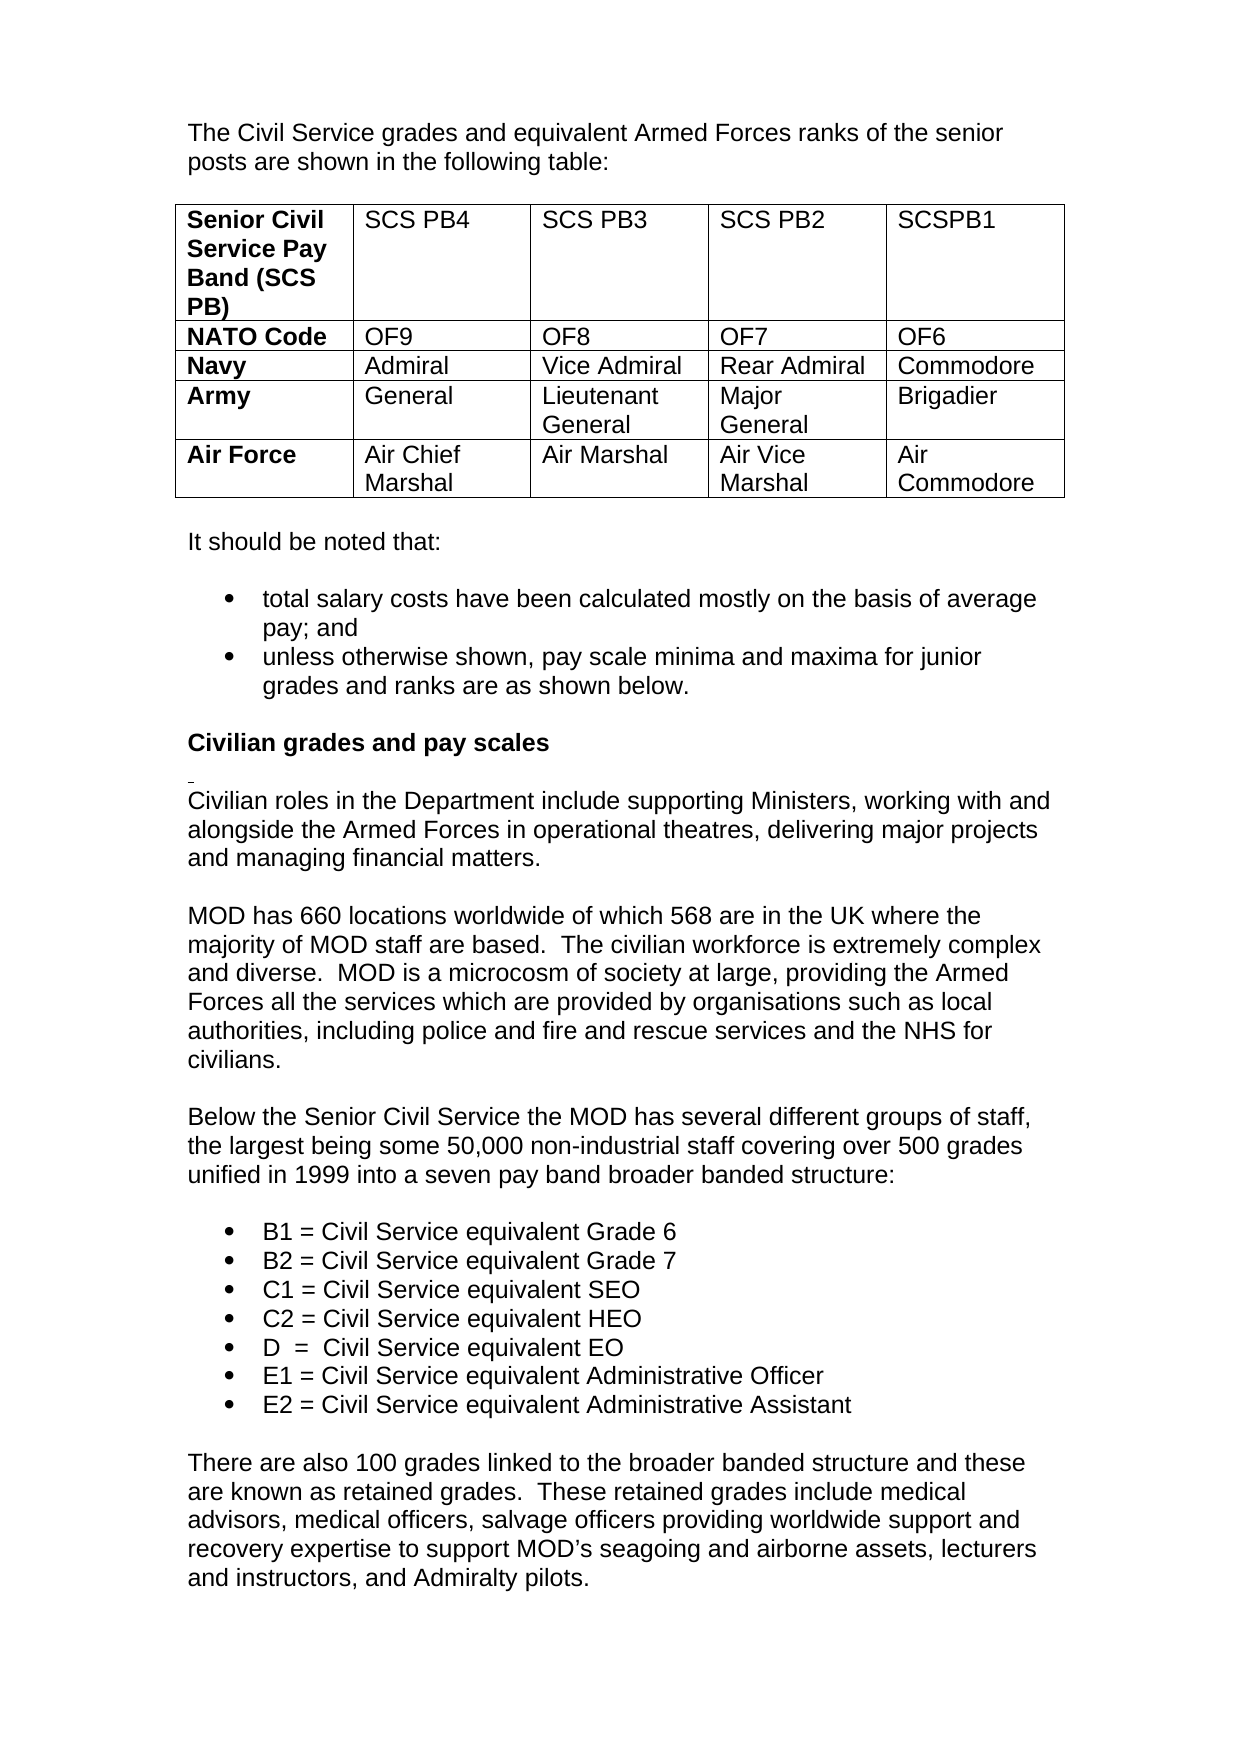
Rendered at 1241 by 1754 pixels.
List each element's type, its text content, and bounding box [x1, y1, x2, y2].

table_cell Rear Admiral [709, 351, 886, 380]
table_cell Vice Admiral [531, 351, 708, 380]
table_cell General [354, 381, 530, 438]
list D = Civil Service equivalent EO [225, 1332, 1053, 1361]
table_header Senior Civil Service Pay Band (SCS PB) [176, 205, 353, 320]
text Civilian roles in the Department include supporting Ministers, working with and alongside the Armed Forces in operational theatres, delivering major projects and managing financial matters. [187, 786, 1053, 872]
text Civilian grades and pay scales [187, 728, 1053, 757]
table_header SCS PB4 [354, 205, 530, 320]
list B1 = Civil Service equivalent Grade 6 [225, 1217, 1053, 1246]
text The Civil Service grades and equivalent Armed Forces ranks of the senior posts are shown in the following table: [187, 118, 1053, 176]
table_cell Brigadier [887, 381, 1064, 438]
table_cell Admiral [354, 351, 530, 380]
table_cell Air Chief Marshal [354, 440, 530, 497]
table_cell OF7 [709, 321, 886, 350]
table_cell Air Commodore [887, 440, 1064, 497]
table_cell OF6 [887, 321, 1064, 350]
table_cell Air Marshal [531, 440, 708, 497]
list B2 = Civil Service equivalent Grade 7 [225, 1246, 1053, 1275]
table_cell Air Vice Marshal [709, 440, 886, 497]
table_cell Major General [709, 381, 886, 438]
text MOD has 660 locations worldwide of which 568 are in the UK where the majority of MOD staff are based. The civilian workforce is extremely complex and diverse. MOD is a microcosm of society at large, providing the Armed Forces all the services which are provided by organisations such as local authorities, including police and fire and rescue services and the NHS for civilians. [187, 901, 1053, 1073]
table_cell Navy [176, 351, 353, 380]
table_header SCS PB2 [709, 205, 886, 320]
table_cell Air Force [176, 440, 353, 497]
list C2 = Civil Service equivalent HEO [225, 1304, 1053, 1332]
table_cell NATO Code [176, 321, 353, 350]
text Below the Senior Civil Service the MOD has several different groups of staff, the largest being some 50,000 non-industrial staff covering over 500 grades unified in 1999 into a seven pay band broader banded structure: [187, 1102, 1053, 1188]
list unless otherwise shown, pay scale minima and maxima for junior grades and ranks are as shown below. [225, 642, 1053, 699]
text There are also 100 grades linked to the broader banded structure and these are known as retained grades. These retained grades include medical advisors, medical officers, salvage officers providing worldwide support and recovery expertise to support MOD’s seagoing and airborne assets, lecturers and instructors, and Admiralty pilots. [187, 1448, 1053, 1592]
table_header SCS PB3 [531, 205, 708, 320]
table_cell Lieutenant General [531, 381, 708, 438]
table_header SCSPB1 [887, 205, 1064, 320]
table_cell Commodore [887, 351, 1064, 380]
list total salary costs have been calculated mostly on the basis of average pay; and [225, 584, 1053, 642]
table_cell OF9 [354, 321, 530, 350]
text It should be noted that: [187, 527, 1053, 556]
table_cell OF8 [531, 321, 708, 350]
list C1 = Civil Service equivalent SEO [225, 1275, 1053, 1304]
list E1 = Civil Service equivalent Administrative Officer [225, 1361, 1053, 1390]
list E2 = Civil Service equivalent Administrative Assistant [225, 1390, 1053, 1419]
table_cell Army [176, 381, 353, 438]
